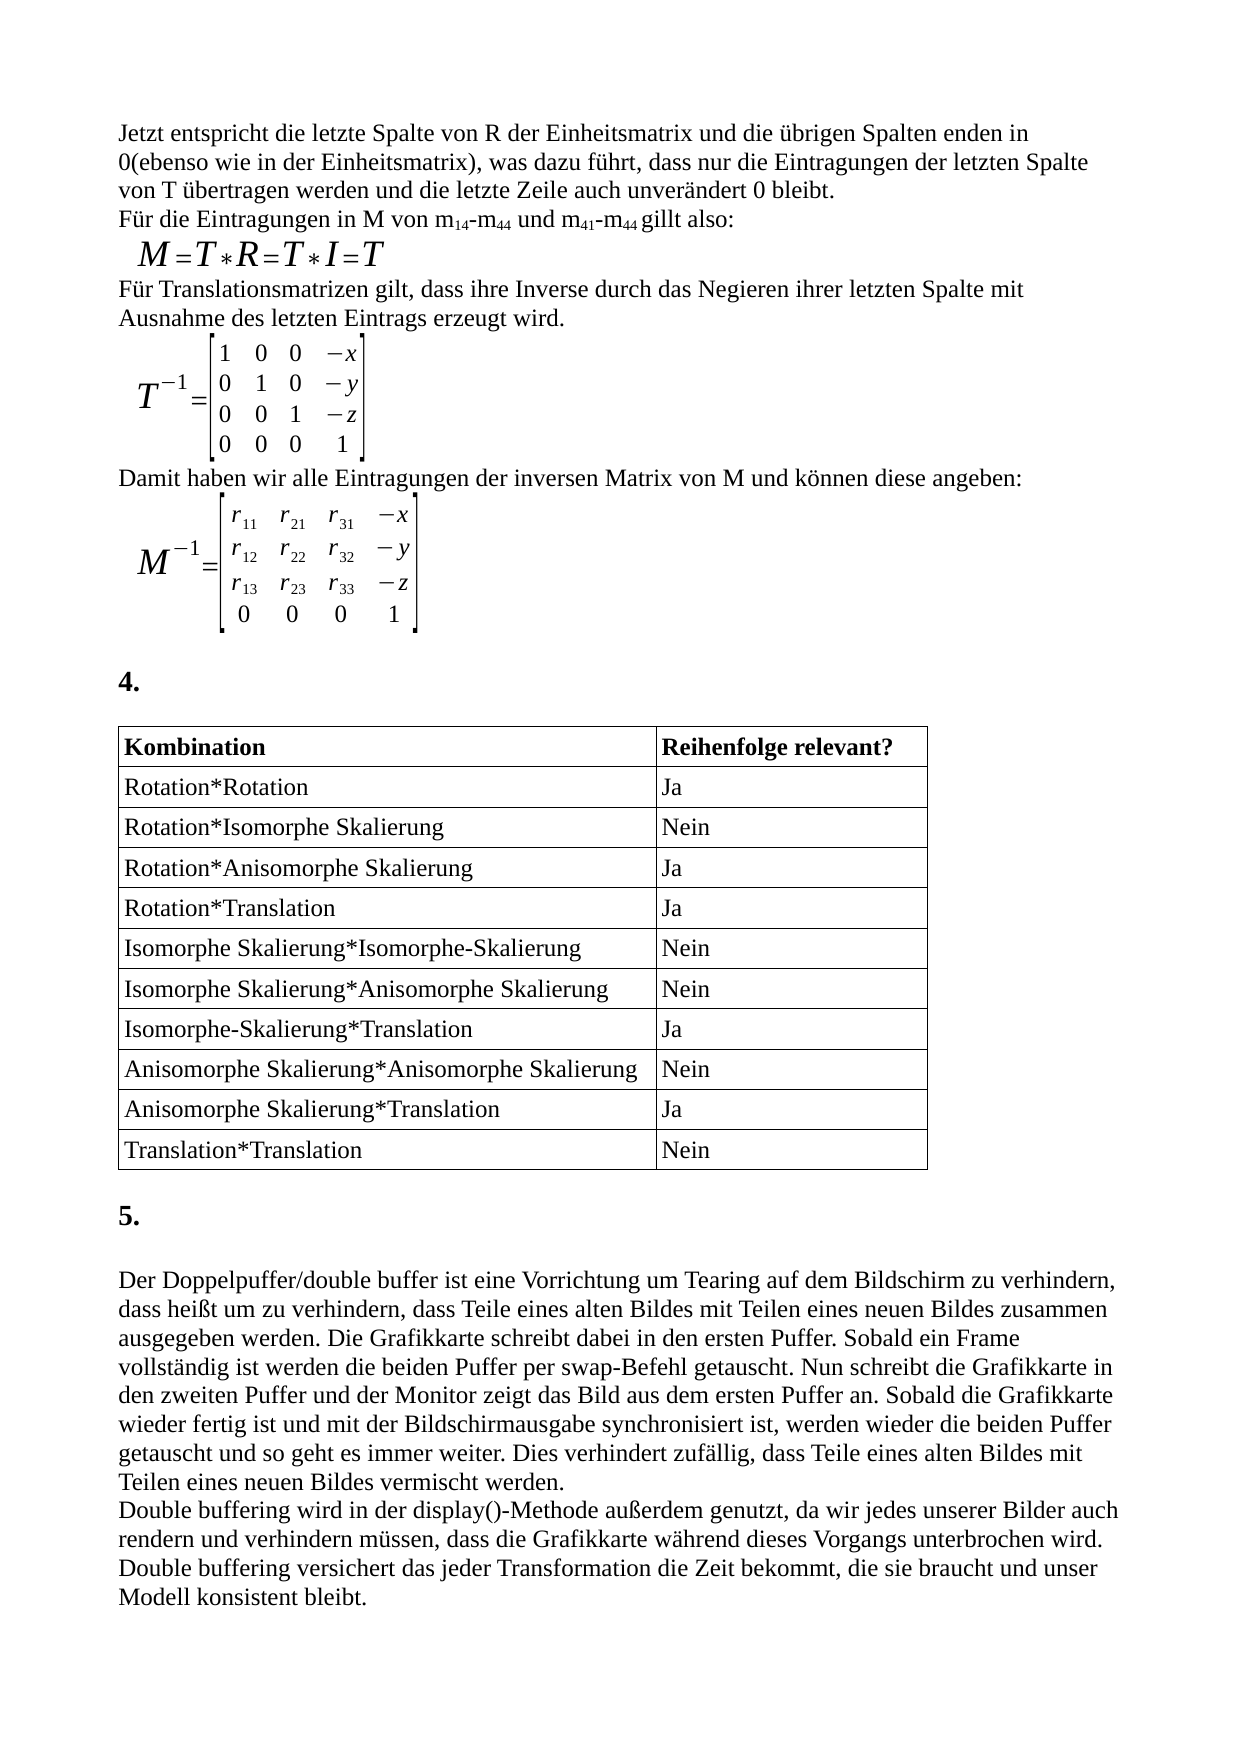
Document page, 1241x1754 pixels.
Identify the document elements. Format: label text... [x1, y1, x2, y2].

table_cell Nein [657, 929, 927, 968]
table_cell Ja [657, 767, 927, 807]
table_cell Nein [657, 1130, 927, 1169]
text 4. [118, 664, 1122, 697]
table_header Kombination [119, 727, 656, 766]
table_cell Anisomorphe Skalierung*Translation [119, 1090, 656, 1129]
text Für Translationsmatrizen gilt, dass ihre Inverse durch das Negieren ihrer letzten Spalte mit Ausnahme des letzten Eintrags erzeugt wird. [118, 274, 1122, 332]
table_cell Rotation*Isomorphe Skalierung [119, 808, 656, 847]
table_cell Ja [657, 848, 927, 887]
table_cell Isomorphe-Skalierung*Translation [119, 1009, 656, 1048]
table_cell Anisomorphe Skalierung*Anisomorphe Skalierung [119, 1050, 656, 1089]
text Double buffering wird in der display()-Methode außerdem genutzt, da wir jedes unserer Bilder auch rendern und verhindern müssen, dass die Grafikkarte während dieses Vorgangs unterbrochen wird. Double buffering versichert das jeder Transformation die Zeit bekommt, die sie braucht und unser Modell konsistent bleibt. [118, 1495, 1122, 1610]
table_cell Rotation*Anisomorphe Skalierung [119, 848, 656, 887]
table_cell Ja [657, 1009, 927, 1048]
table_cell Rotation*Rotation [119, 767, 656, 807]
table_cell Isomorphe Skalierung*Anisomorphe Skalierung [119, 969, 656, 1008]
text Für die Eintragungen in M von m14-m44 und m41-m44 gillt also: [118, 204, 1122, 233]
table_cell Ja [657, 888, 927, 927]
table_cell Nein [657, 1050, 927, 1089]
table_header Reihenfolge relevant? [657, 727, 927, 766]
table_cell Translation*Translation [119, 1130, 656, 1169]
table_cell Nein [657, 969, 927, 1008]
text Jetzt entspricht die letzte Spalte von R der Einheitsmatrix und die übrigen Spalten enden in 0(ebenso wie in der Einheitsmatrix), was dazu führt, dass nur die Eintragungen der letzten Spalte von T übertragen werden und die letzte Zeile auch unverändert 0 bleibt. [118, 118, 1122, 204]
table_cell Ja [657, 1090, 927, 1129]
text 5. [118, 1198, 1122, 1232]
text Der Doppelpuffer/double buffer ist eine Vorrichtung um Tearing auf dem Bildschirm zu verhindern, dass heißt um zu verhindern, dass Teile eines alten Bildes mit Teilen eines neuen Bildes zusammen ausgegeben werden. Die Grafikkarte schreibt dabei in den ersten Puffer. Sobald ein Frame vollständig ist werden die beiden Puffer per swap-Befehl getauscht. Nun schreibt die Grafikkarte in den zweiten Puffer und der Monitor zeigt das Bild aus dem ersten Puffer an. Sobald die Grafikkarte wieder fertig ist und mit der Bildschirmausgabe synchronisiert ist, werden wieder die beiden Puffer getauscht und so geht es immer weiter. Dies verhindert zufällig, dass Teile eines alten Bildes mit Teilen eines neuen Bildes vermischt werden. [118, 1265, 1122, 1495]
text Damit haben wir alle Eintragungen der inversen Matrix von M und können diese angeben: [118, 463, 1122, 492]
table_cell Rotation*Translation [119, 888, 656, 927]
table_cell Nein [657, 808, 927, 847]
table_cell Isomorphe Skalierung*Isomorphe-Skalierung [119, 929, 656, 968]
